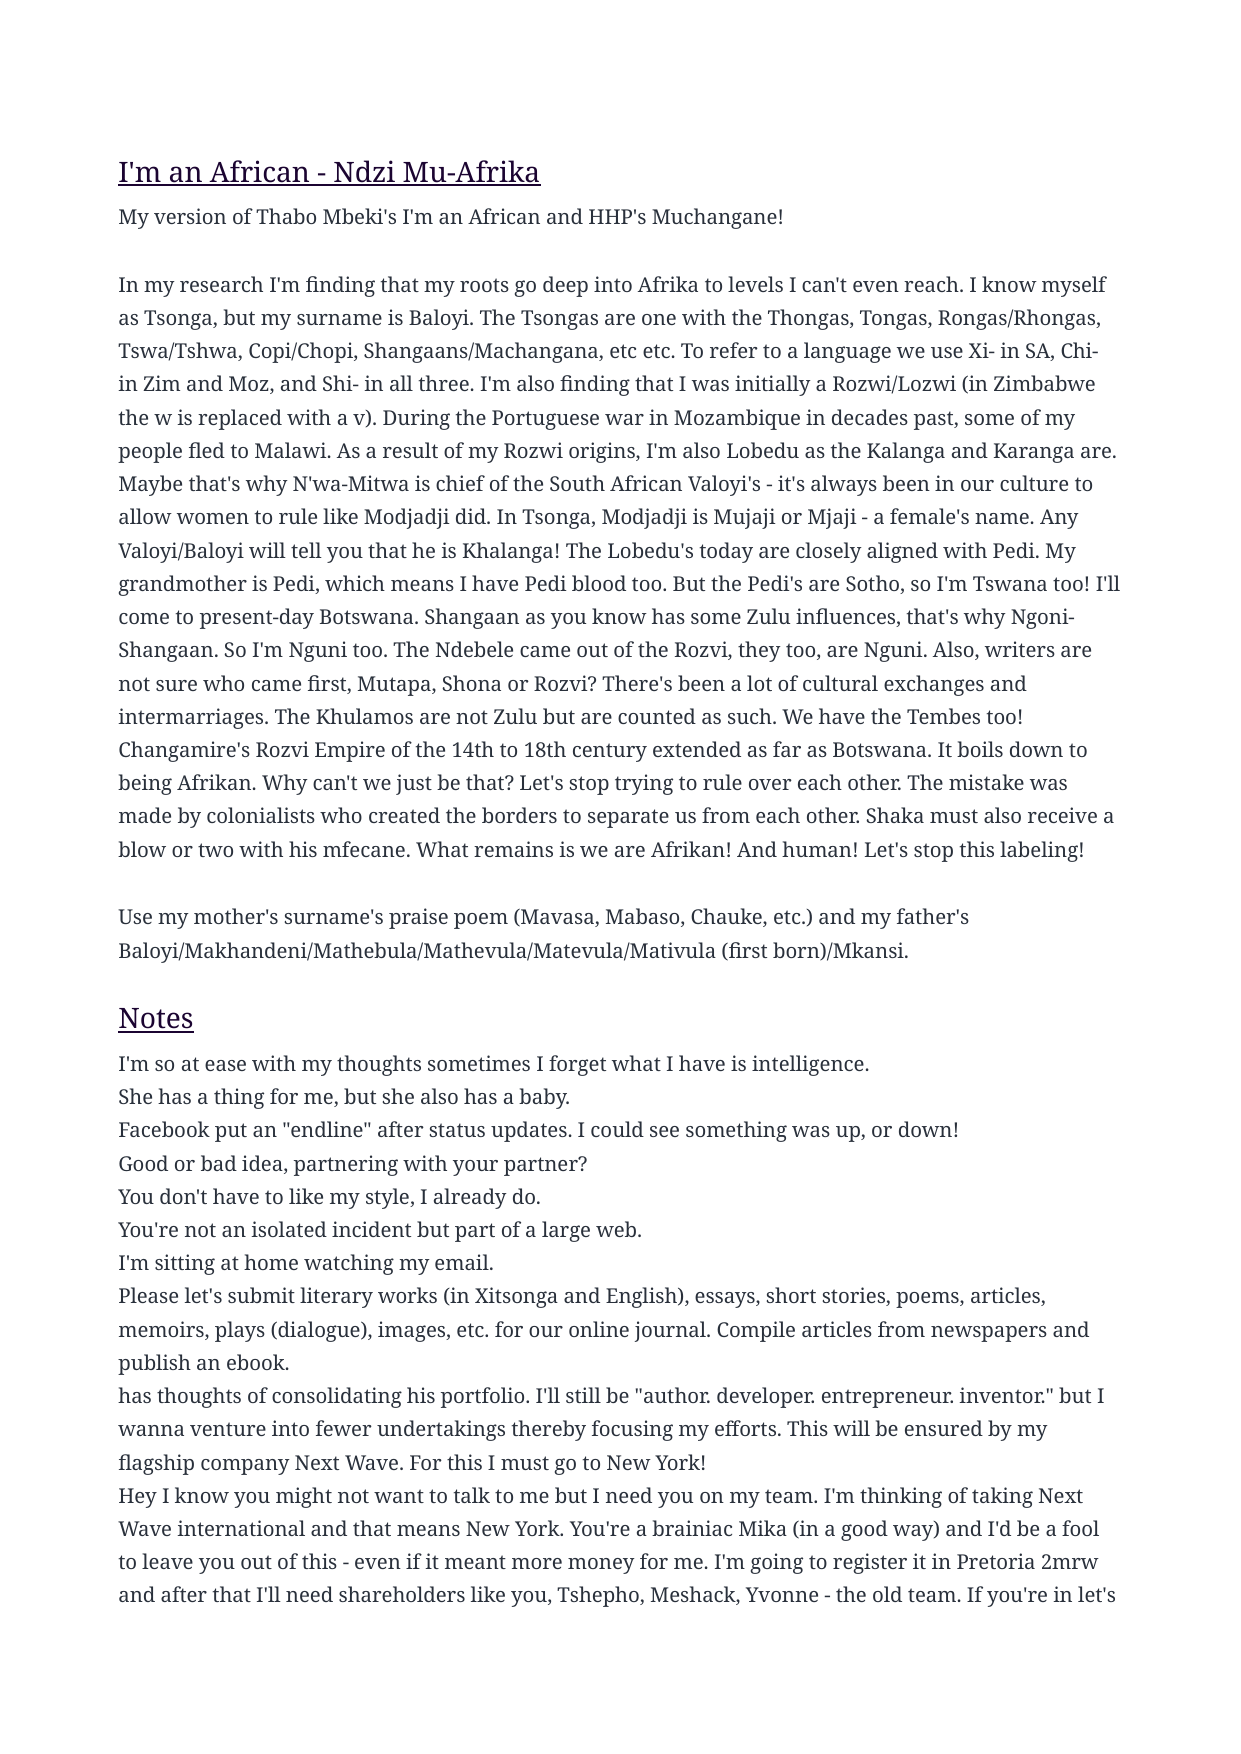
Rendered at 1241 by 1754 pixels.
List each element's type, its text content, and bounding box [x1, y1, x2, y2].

text My version of Thabo Mbeki's I'm an African and HHP's Muchangane! In my research I'm finding that my roots go deep into Afrika to levels I can't even reach. I know myself as Tsonga, but my surname is Baloyi. The Tsongas are one with the Thongas, Tongas, Rongas/Rhongas, Tswa/Tshwa, Copi/Chopi, Shangaans/Machangana, etc etc. To refer to a language we use Xi- in SA, Chi- in Zim and Moz, and Shi- in all three. I'm also finding that I was initially a Rozwi/Lozwi (in Zimbabwe the w is replaced with a v). During the Portuguese war in Mozambique in decades past, some of my people fled to Malawi. As a result of my Rozwi origins, I'm also Lobedu as the Kalanga and Karanga are. Maybe that's why N'wa-Mitwa is chief of the South African Valoyi's - it's always been in our culture to allow women to rule like Modjadji did. In Tsonga, Modjadji is Mujaji or Mjaji - a female's name. Any Valoyi/Baloyi will tell you that he is Khalanga! The Lobedu's today are closely aligned with Pedi. My grandmother is Pedi, which means I have Pedi blood too. But the Pedi's are Sotho, so I'm Tswana too! I'll come to present-day Botswana. Shangaan as you know has some Zulu influences, that's why Ngoni-Shangaan. So I'm Nguni too. The Ndebele came out of the Rozvi, they too, are Nguni. Also, writers are not sure who came first, Mutapa, Shona or Rozvi? There's been a lot of cultural exchanges and intermarriages. The Khulamos are not Zulu but are counted as such. We have the Tembes too! Changamire's Rozvi Empire of the 14th to 18th century extended as far as Botswana. It boils down to being Afrikan. Why can't we just be that? Let's stop trying to rule over each other. The mistake was made by colonialists who created the borders to separate us from each other. Shaka must also receive a blow or two with his mfecane. What remains is we are Afrikan! And human! Let's stop this labeling! Use my mother's surname's praise poem (Mavasa, Mabaso, Chauke, etc.) and my father's Baloyi/Makhandeni/Mathebula/Mathevula/Matevula/Mativula (first born)/Mkansi. [118, 203, 1122, 964]
subtitle I'm an African - Ndzi Mu-Afrika [118, 152, 1122, 190]
text I'm so at ease with my thoughts sometimes I forget what I have is intelligence. She has a thing for me, but she also has a baby. Facebook put an "endline" after status updates. I could see something was up, or down! Good or bad idea, partnering with your partner? You don't have to like my style, I already do. You're not an isolated incident but part of a large web. I'm sitting at home watching my email. Please let's submit literary works (in Xitsonga and English), essays, short stories, poems, articles, memoirs, plays (dialogue), images, etc. for our online journal. Compile articles from newspapers and publish an ebook. has thoughts of consolidating his portfolio. I'll still be "author. developer. entrepreneur. inventor." but I wanna venture into fewer undertakings thereby focusing my efforts. This will be ensured by my flagship company Next Wave. For this I must go to New York! Hey I know you might not want to talk to me but I need you on my team. I'm thinking of taking Next Wave international and that means New York. You're a brainiac Mika (in a good way) and I'd be a fool to leave you out of this - even if it meant more money for me. I'm going to register it in Pretoria 2mrw and after that I'll need shareholders like you, Tshepho, Meshack, Yvonne - the old team. If you're in let's [118, 1049, 1122, 1609]
subtitle Notes [118, 999, 1122, 1037]
